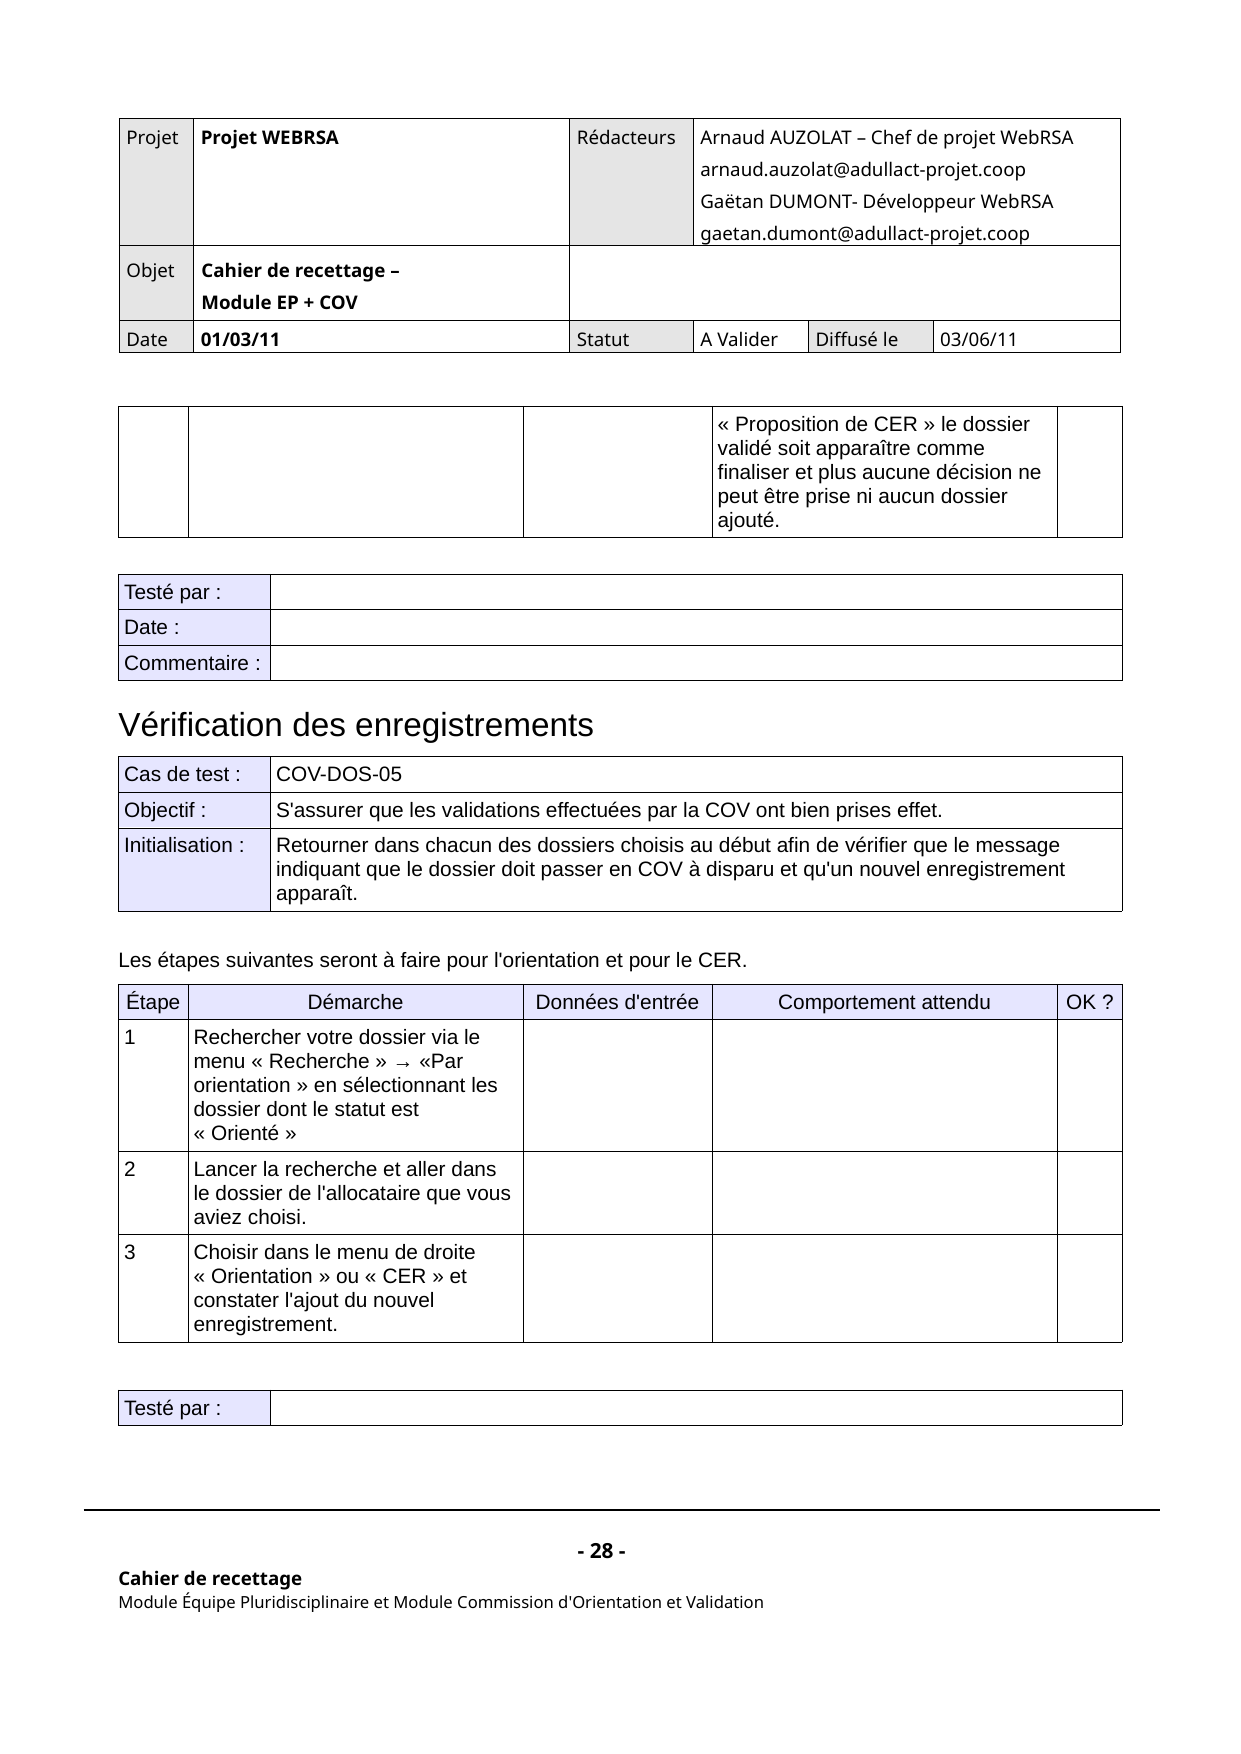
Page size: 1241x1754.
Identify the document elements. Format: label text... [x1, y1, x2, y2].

table_cell [713, 1152, 1057, 1234]
table_header Démarche [189, 985, 523, 1019]
table_cell 3 [119, 1235, 188, 1342]
table_cell Rechercher votre dossier via le menu « Recherche » → «Par orientation » en sélectionnant les dossier dont le statut est « Orienté » [189, 1020, 523, 1151]
table_cell [1058, 407, 1122, 537]
table_cell [524, 1152, 712, 1234]
table_cell Lancer la recherche et aller dans le dossier de l'allocataire que vous aviez choisi. [189, 1152, 523, 1234]
table_header OK ? [1058, 985, 1122, 1019]
table_header Cas de test : [119, 757, 270, 792]
table_header Testé par : [119, 1391, 270, 1425]
table_header Étape [119, 985, 188, 1019]
table_cell [524, 407, 712, 537]
table_cell 2 [119, 1152, 188, 1234]
table_header [271, 575, 1122, 609]
table_cell [1058, 1235, 1122, 1342]
table_cell Date : [119, 610, 270, 645]
table_header COV-DOS-05 [271, 757, 1122, 792]
table_cell [271, 610, 1122, 645]
table_cell S'assurer que les validations effectuées par la COV ont bien prises effet. [271, 793, 1122, 827]
table_header [271, 1391, 1122, 1425]
table_cell « Proposition de CER » le dossier validé soit apparaître comme finaliser et plus aucune décision ne peut être prise ni aucun dossier ajouté. [713, 407, 1057, 537]
table_cell Objectif : [119, 793, 270, 827]
table_cell [271, 646, 1122, 680]
table_cell [189, 407, 523, 537]
text Les étapes suivantes seront à faire pour l'orientation et pour le CER. [118, 947, 1122, 971]
table_cell Choisir dans le menu de droite « Orientation » ou « CER » et constater l'ajout du nouvel enregistrement. [189, 1235, 523, 1342]
table_cell [1058, 1152, 1122, 1234]
table_header Comportement attendu [713, 985, 1057, 1019]
table_cell Commentaire : [119, 646, 270, 680]
table_cell Initialisation : [119, 829, 270, 911]
table_cell [713, 1235, 1057, 1342]
table_cell [1058, 1020, 1122, 1151]
subtitle Vérification des enregistrements [118, 705, 1122, 744]
table_cell [713, 1020, 1057, 1151]
table_cell [524, 1235, 712, 1342]
table_header Données d'entrée [524, 985, 712, 1019]
table_cell [524, 1020, 712, 1151]
table_cell [119, 407, 188, 537]
table_header Testé par : [119, 575, 270, 609]
table_cell 1 [119, 1020, 188, 1151]
table_cell Retourner dans chacun des dossiers choisis au début afin de vérifier que le message indiquant que le dossier doit passer en COV à disparu et qu'un nouvel enregistrement apparaît. [271, 829, 1122, 911]
